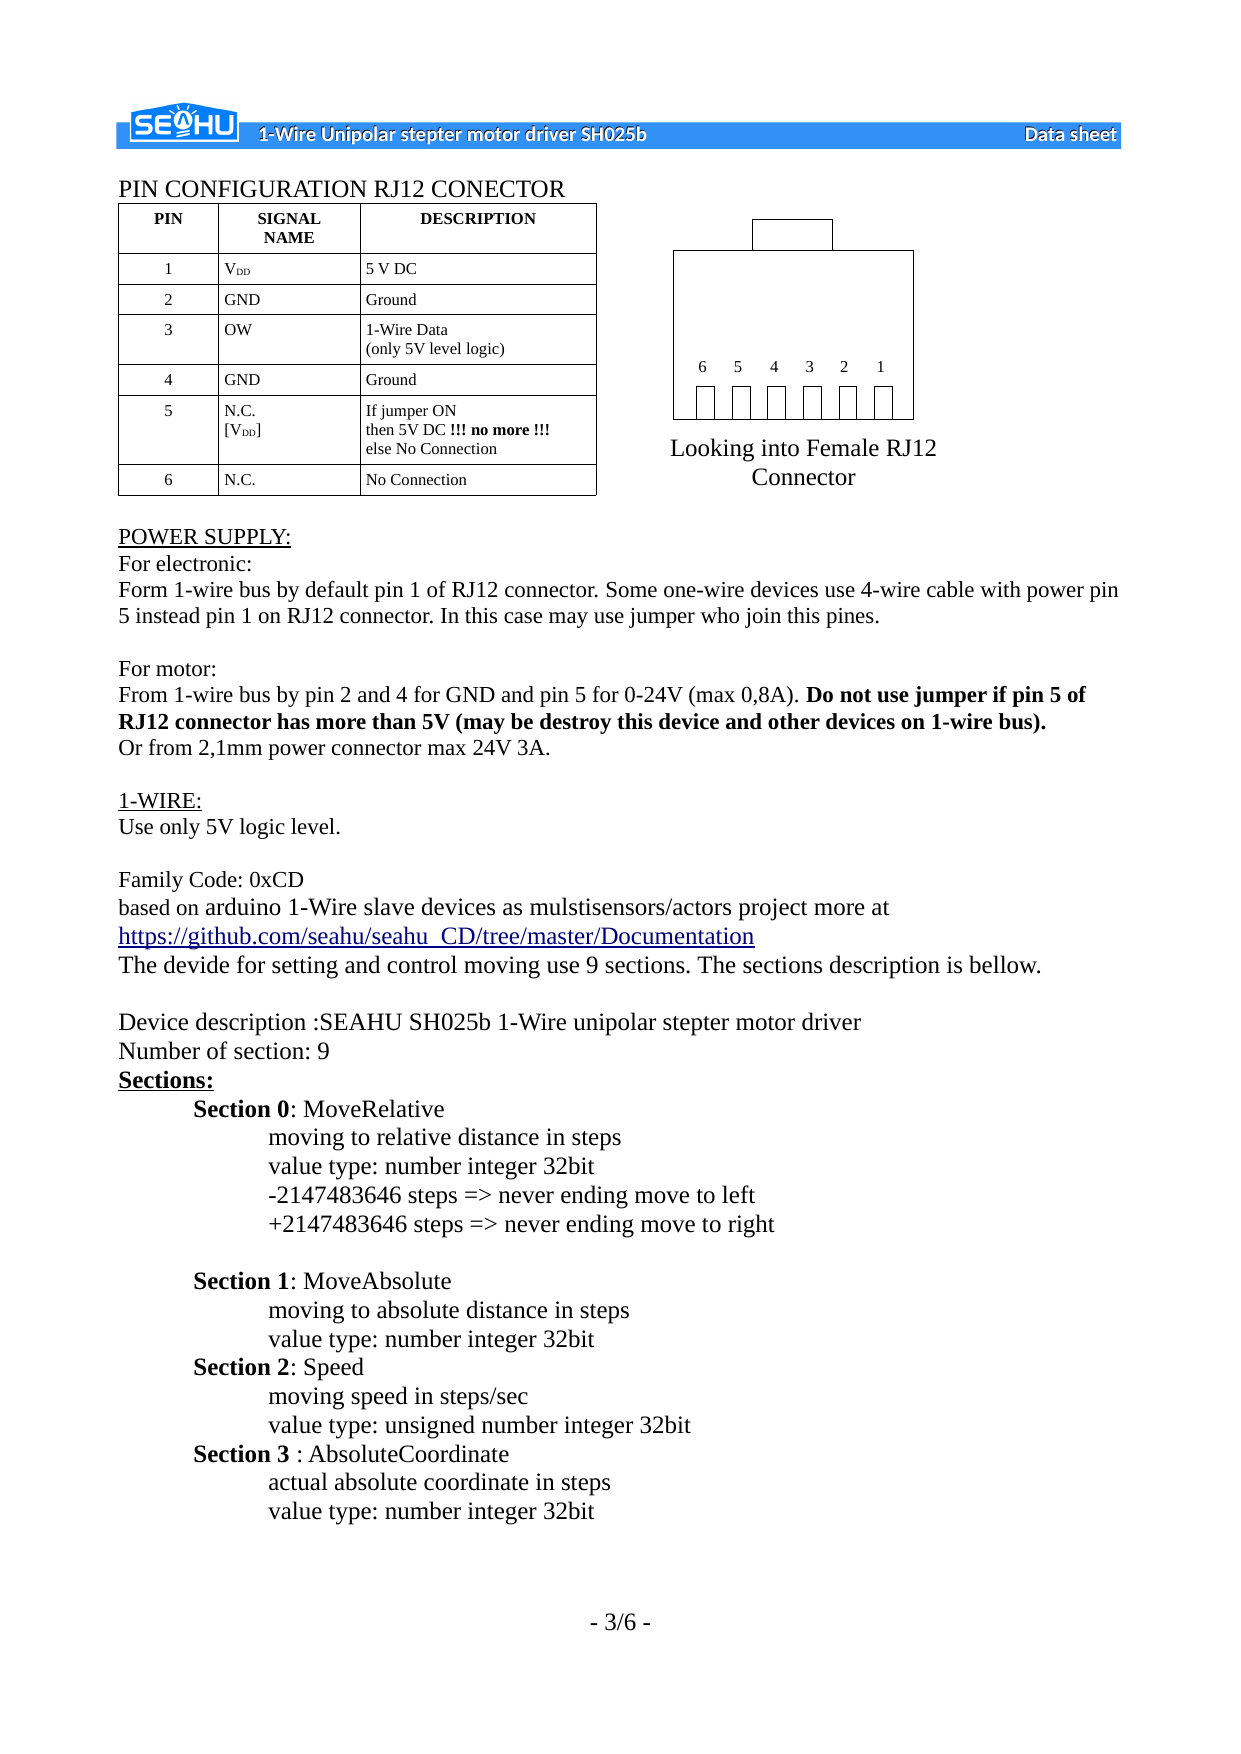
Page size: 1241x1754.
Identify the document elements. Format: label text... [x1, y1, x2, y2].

text based on arduino 1-Wire slave devices as mulstisensors/actors project more at https://github.com/seahu/seahu_CD/tree/master/Documentation [118, 892, 1122, 950]
text PIN CONFIGURATION RJ12 CONECTOR [118, 174, 1122, 203]
text For motor: [118, 655, 1122, 682]
text POWER SUPPLY: [118, 523, 1122, 550]
text value type: number integer 32bit [118, 1324, 1122, 1352]
text moving speed in steps/sec [118, 1381, 1122, 1410]
table_cell GND [219, 365, 360, 395]
table_cell 5 [119, 396, 218, 464]
text For electronic: [118, 550, 1122, 576]
table_cell N.C. [VDD] [219, 396, 360, 464]
text 1-WIRE: [118, 787, 1122, 813]
text +2147483646 steps => never ending move to right [118, 1209, 1122, 1237]
text Sections: [118, 1065, 1122, 1094]
text Family Code: 0xCD [118, 866, 1122, 892]
text Section 1: MoveAbsolute [118, 1266, 1122, 1295]
text Form 1-wire bus by default pin 1 of RJ12 connector. Some one-wire devices use 4-wire cable with power pin 5 instead pin 1 on RJ12 connector. In this case may use jumper who join this pines. [118, 576, 1122, 629]
table_cell 5 V DC [361, 254, 596, 283]
table_header SIGNAL NAME [219, 204, 360, 253]
table_cell OW [219, 315, 360, 364]
picture [129, 101, 239, 142]
text Section 2: Speed [118, 1352, 1122, 1381]
text moving to absolute distance in steps [118, 1295, 1122, 1324]
table_cell If jumper ON then 5V DC !!! no more !!! else No Connection [361, 396, 596, 464]
text Number of section: 9 [118, 1036, 1122, 1065]
table_cell Ground [361, 285, 596, 314]
text Use only 5V logic level. [118, 813, 1122, 840]
table_header DESCRIPTION [361, 204, 596, 253]
table_cell 2 [119, 285, 218, 314]
text Or from 2,1mm power connector max 24V 3A. [118, 734, 1122, 761]
table_cell 6 [119, 465, 218, 494]
text Device description :SEAHU SH025b 1-Wire unipolar stepter motor driver [118, 1007, 1122, 1036]
text The devide for setting and control moving use 9 sections. The sections description is bellow. [118, 950, 1122, 979]
table_cell 4 [119, 365, 218, 395]
table_cell GND [219, 285, 360, 314]
table_cell VDD [219, 254, 360, 283]
text value type: number integer 32bit -2147483646 steps => never ending move to left [118, 1151, 1122, 1209]
text actual absolute coordinate in steps [118, 1467, 1122, 1496]
text Section 0: MoveRelative [118, 1094, 1122, 1122]
text From 1-wire bus by pin 2 and 4 for GND and pin 5 for 0-24V (max 0,8A). Do not use jumper if pin 5 of RJ12 connector has more than 5V (may be destroy this device and other devices on 1-wire bus). [118, 682, 1122, 734]
table_cell 1 [119, 254, 218, 283]
table_cell N.C. [219, 465, 360, 494]
table_cell No Connection [361, 465, 596, 494]
table_cell 3 [119, 315, 218, 364]
text value type: unsigned number integer 32bit [118, 1410, 1122, 1439]
table_header PIN [119, 204, 218, 253]
text Section 3 : AbsoluteCoordinate [118, 1439, 1122, 1467]
text value type: number integer 32bit [118, 1496, 1122, 1525]
text moving to relative distance in steps [118, 1122, 1122, 1151]
table_cell Ground [361, 365, 596, 395]
table_cell 1-Wire Data (only 5V level logic) [361, 315, 596, 364]
